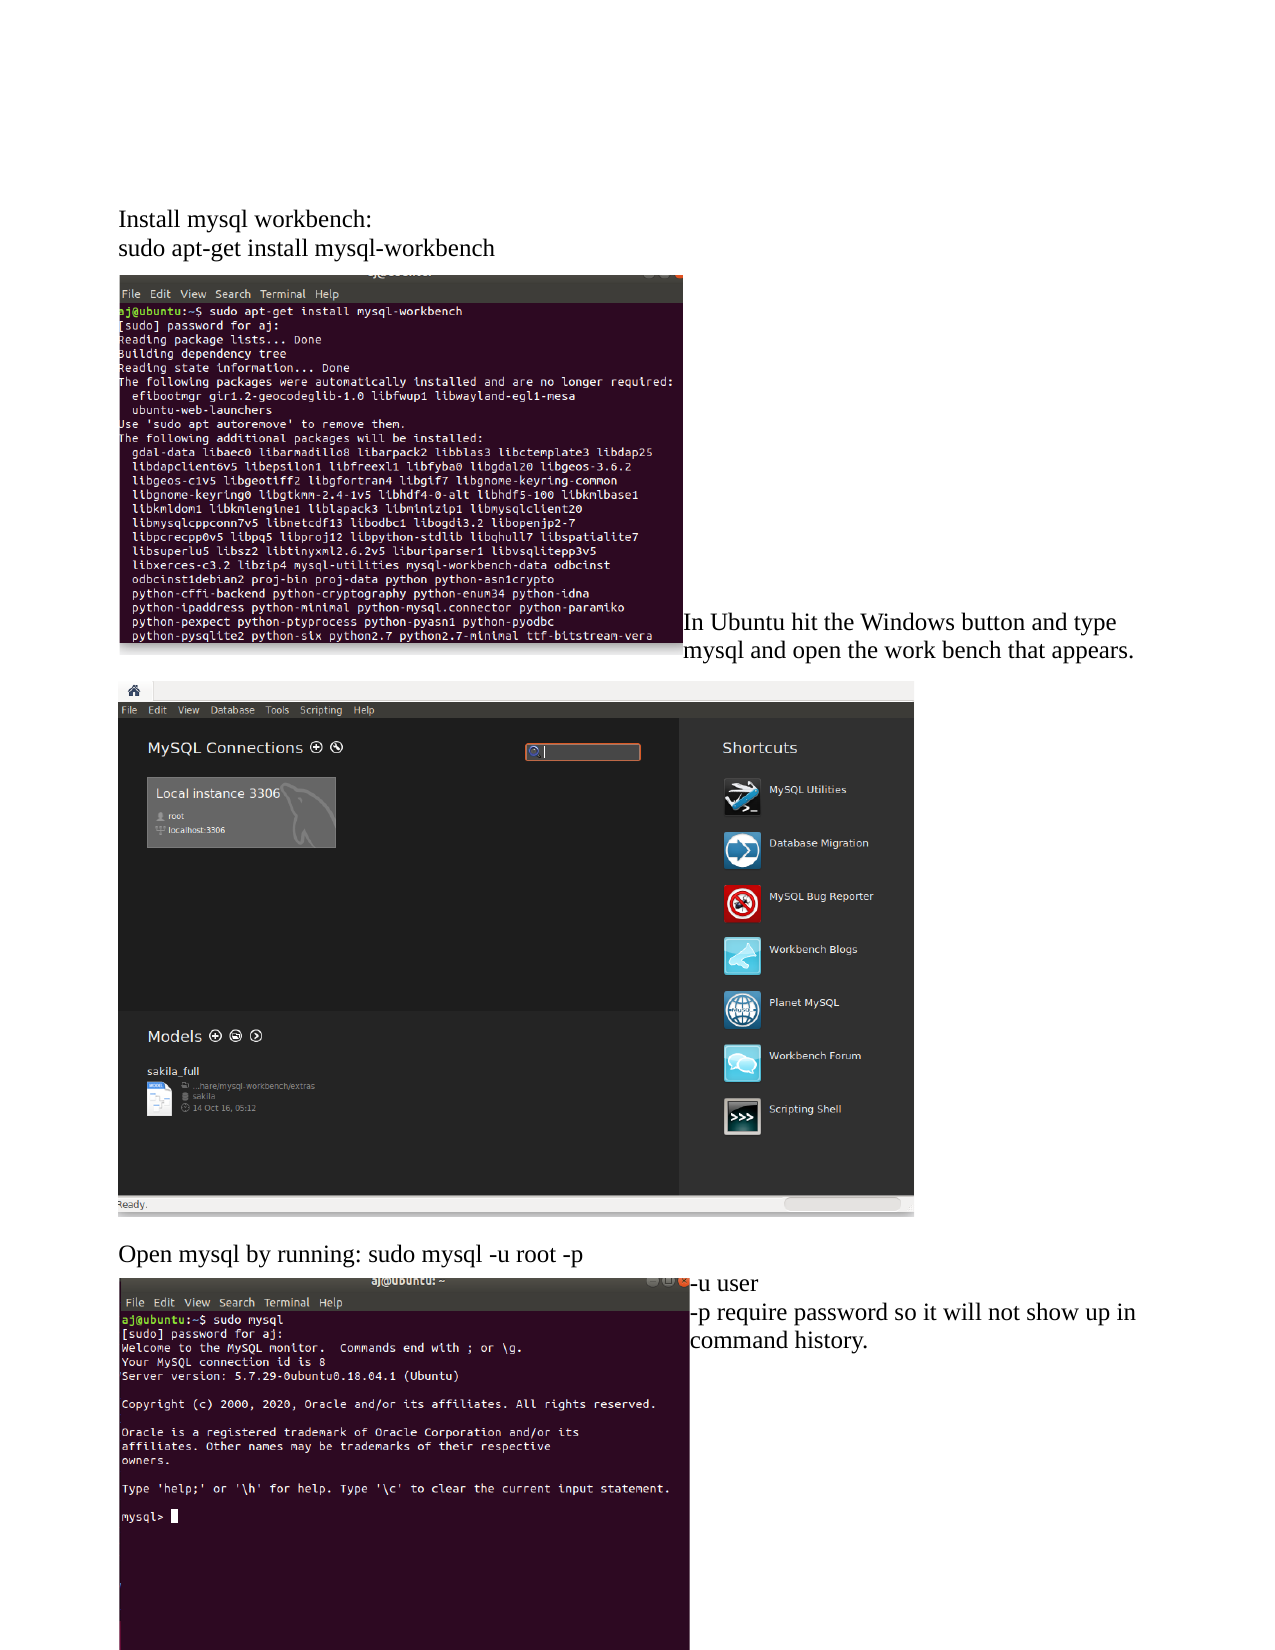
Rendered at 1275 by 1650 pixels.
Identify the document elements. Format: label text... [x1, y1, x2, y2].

picture [118, 681, 915, 1217]
text sudo apt-get install mysql-workbench [118, 233, 1157, 262]
text Install mysql workbench: [118, 204, 1157, 233]
picture [119, 1278, 690, 1650]
picture [119, 275, 683, 655]
text Open mysql by running: sudo mysql -u root -p [118, 1239, 1157, 1268]
text -u user -p require password so it will not show up in command history. [118, 1268, 1157, 1354]
text In Ubuntu hit the Windows button and type mysql and open the work bench that appears. [118, 607, 1157, 664]
